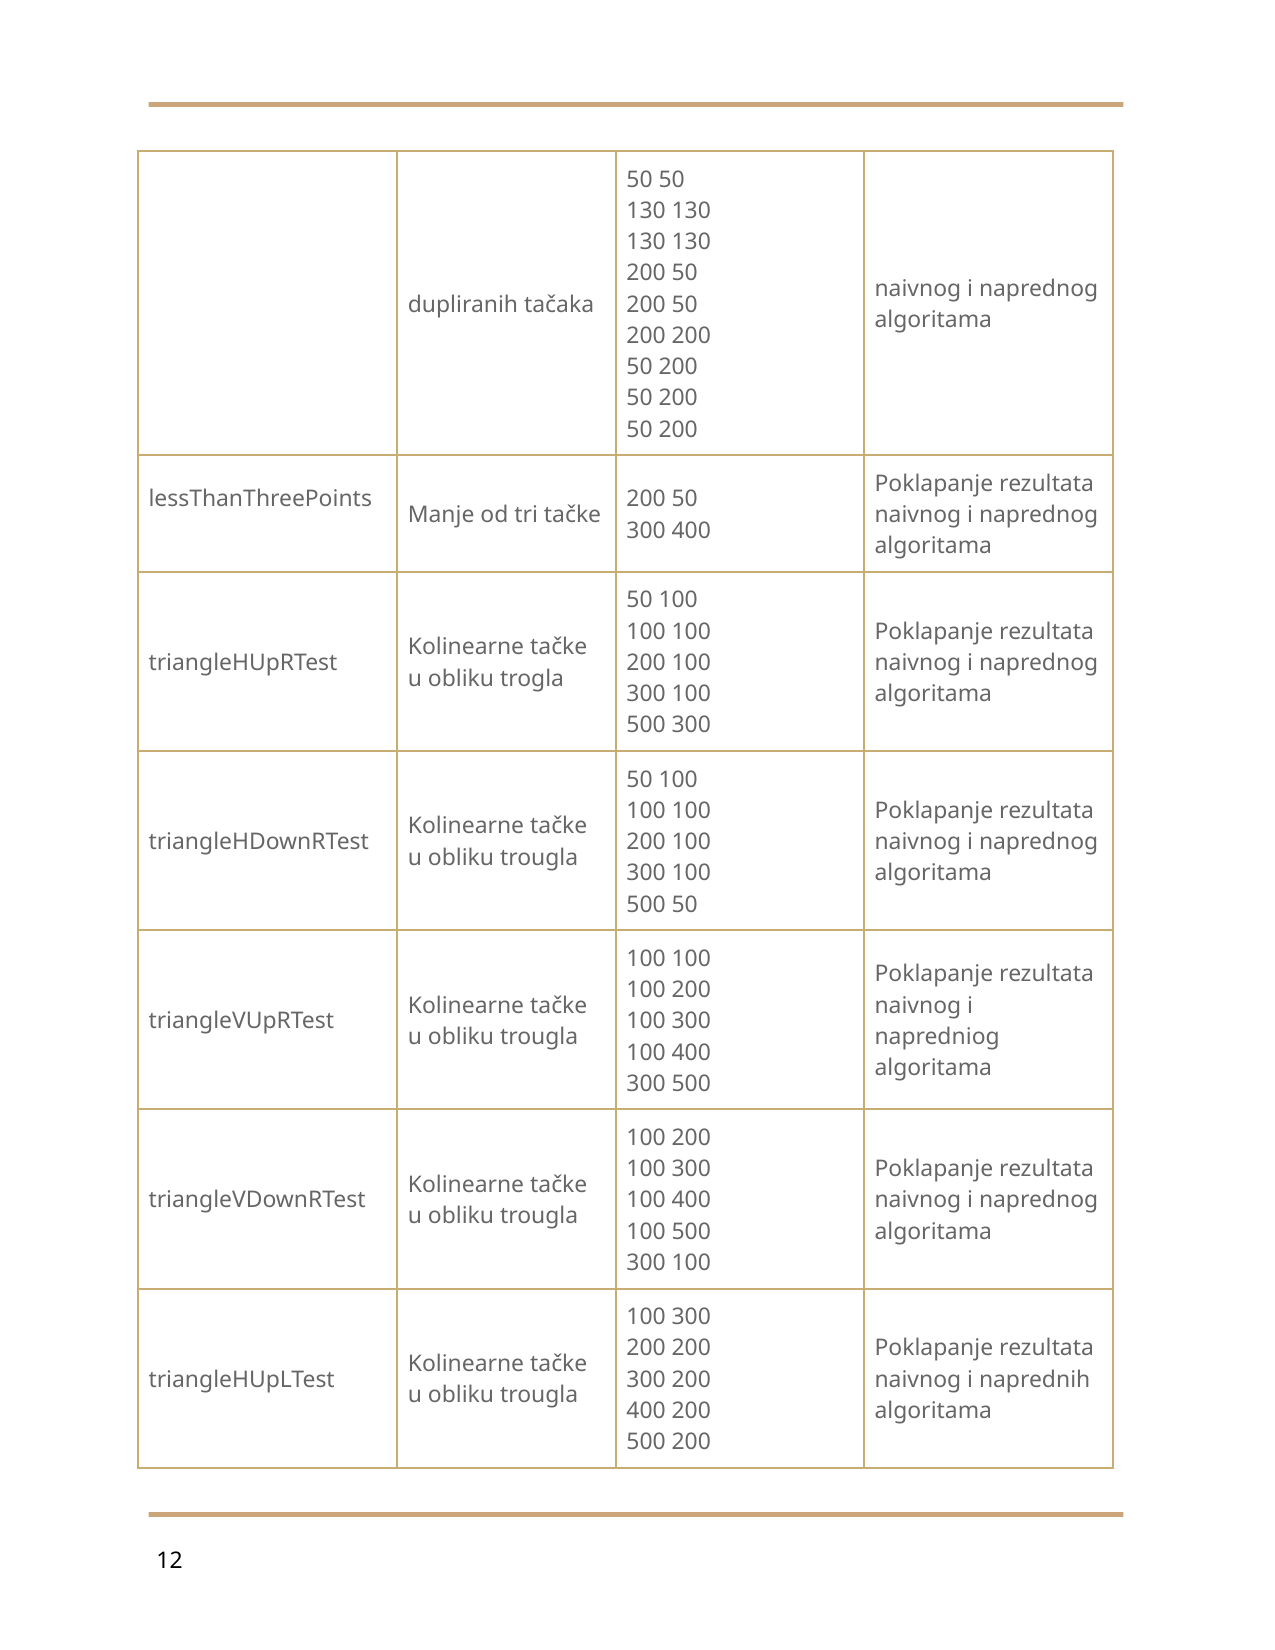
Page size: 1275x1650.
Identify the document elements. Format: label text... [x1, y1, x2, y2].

table_cell Kolinearne tačke u obliku trougla [398, 752, 615, 929]
table_cell Manje od tri tačke [398, 456, 615, 571]
table_cell dupliranih tačaka [398, 152, 615, 454]
table_cell triangleHDownRTest [139, 752, 396, 929]
table_cell Poklapanje rezultata naivnog i naprednog algoritama [865, 1110, 1112, 1287]
table_cell Poklapanje rezultata naivnog i napredniog algoritama [865, 931, 1112, 1108]
table_cell 50 50 130 130 130 130 200 50 200 50 200 200 50 200 50 200 50 200 [617, 152, 863, 454]
table_cell triangleHUpRTest [139, 573, 396, 750]
table_cell 50 100 100 100 200 100 300 100 500 50 [617, 752, 863, 929]
table_cell 100 300 200 200 300 200 400 200 500 200 [617, 1290, 863, 1467]
table_cell Kolinearne tačke u obliku trougla [398, 1290, 615, 1467]
table_cell Kolinearne tačke u obliku trogla [398, 573, 615, 750]
table_cell Poklapanje rezultata naivnog i naprednog algoritama [865, 573, 1112, 750]
table_cell triangleVDownRTest [139, 1110, 396, 1287]
table_cell 100 200 100 300 100 400 100 500 300 100 [617, 1110, 863, 1287]
table_cell Kolinearne tačke u obliku trougla [398, 1110, 615, 1287]
table_cell triangleHUpLTest [139, 1290, 396, 1467]
table_cell 200 50 300 400 [617, 456, 863, 571]
table_cell Poklapanje rezultata naivnog i naprednih algoritama [865, 1290, 1112, 1467]
table_cell 100 100 100 200 100 300 100 400 300 500 [617, 931, 863, 1108]
table_cell Kolinearne tačke u obliku trougla [398, 931, 615, 1108]
picture [148, 102, 1124, 107]
table_cell lessThanThreePoints [139, 456, 396, 571]
table_cell triangleVUpRTest [139, 931, 396, 1108]
picture [148, 1512, 1124, 1517]
table_cell Poklapanje rezultata naivnog i naprednog algoritama [865, 752, 1112, 929]
table_cell 50 100 100 100 200 100 300 100 500 300 [617, 573, 863, 750]
table_cell naivnog i naprednog algoritama [865, 152, 1112, 454]
table_cell Poklapanje rezultata naivnog i naprednog algoritama [865, 456, 1112, 571]
table_cell [139, 152, 396, 454]
